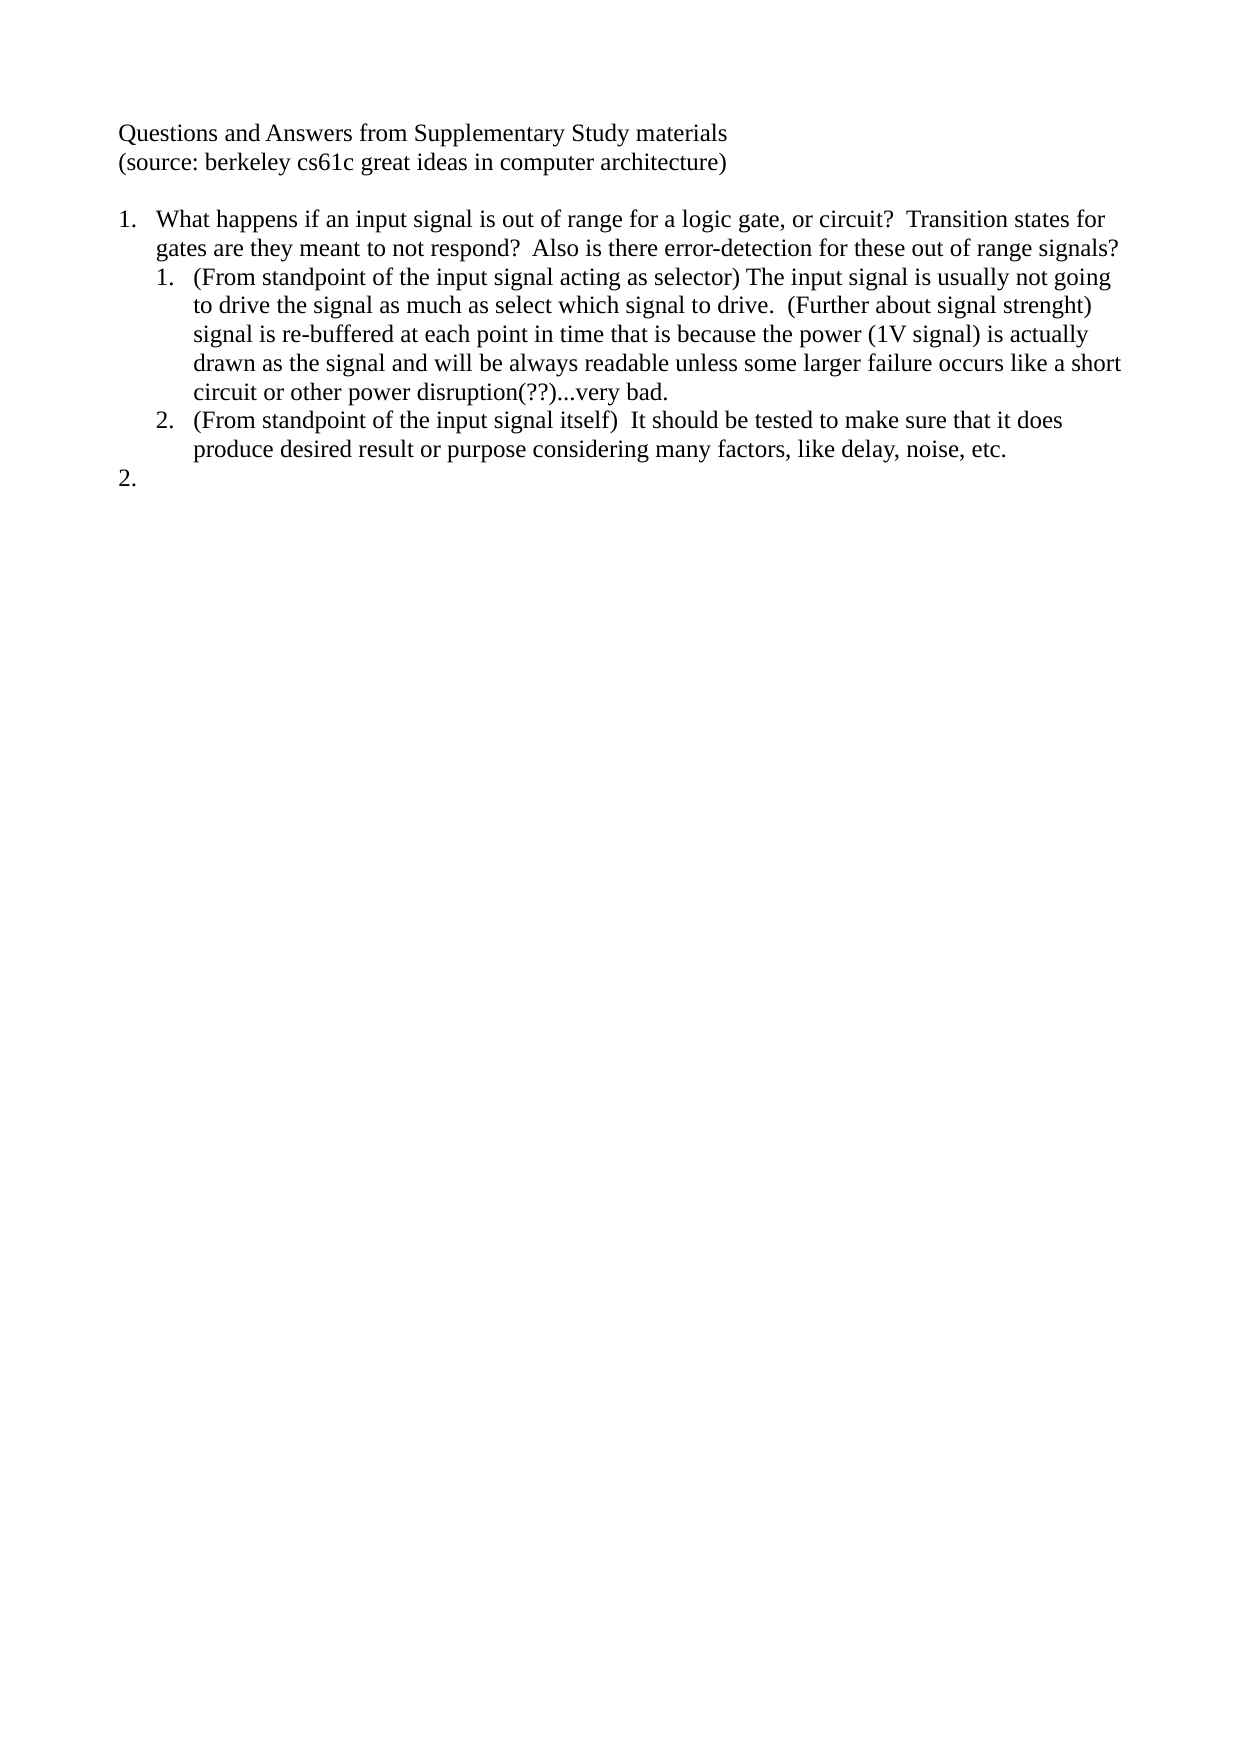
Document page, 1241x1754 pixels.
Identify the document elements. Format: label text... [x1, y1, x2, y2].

text Questions and Answers from Supplementary Study materials [118, 118, 1122, 147]
list (From standpoint of the input signal itself) It should be tested to make sure that it does produce desired result or purpose considering many factors, like delay, noise, etc. [156, 406, 1122, 463]
list What happens if an input signal is out of range for a logic gate, or circuit? Transition states for gates are they meant to not respond? Also is there error-detection for these out of range signals? [118, 204, 1122, 262]
text (source: berkeley cs61c great ideas in computer architecture) [118, 147, 1122, 176]
list (From standpoint of the input signal acting as selector) The input signal is usually not going to drive the signal as much as select which signal to drive. (Further about signal strenght) signal is re-buffered at each point in time that is because the power (1V signal) is actually drawn as the signal and will be always readable unless some larger failure occurs like a short circuit or other power disruption(??)...very bad. [156, 262, 1122, 406]
